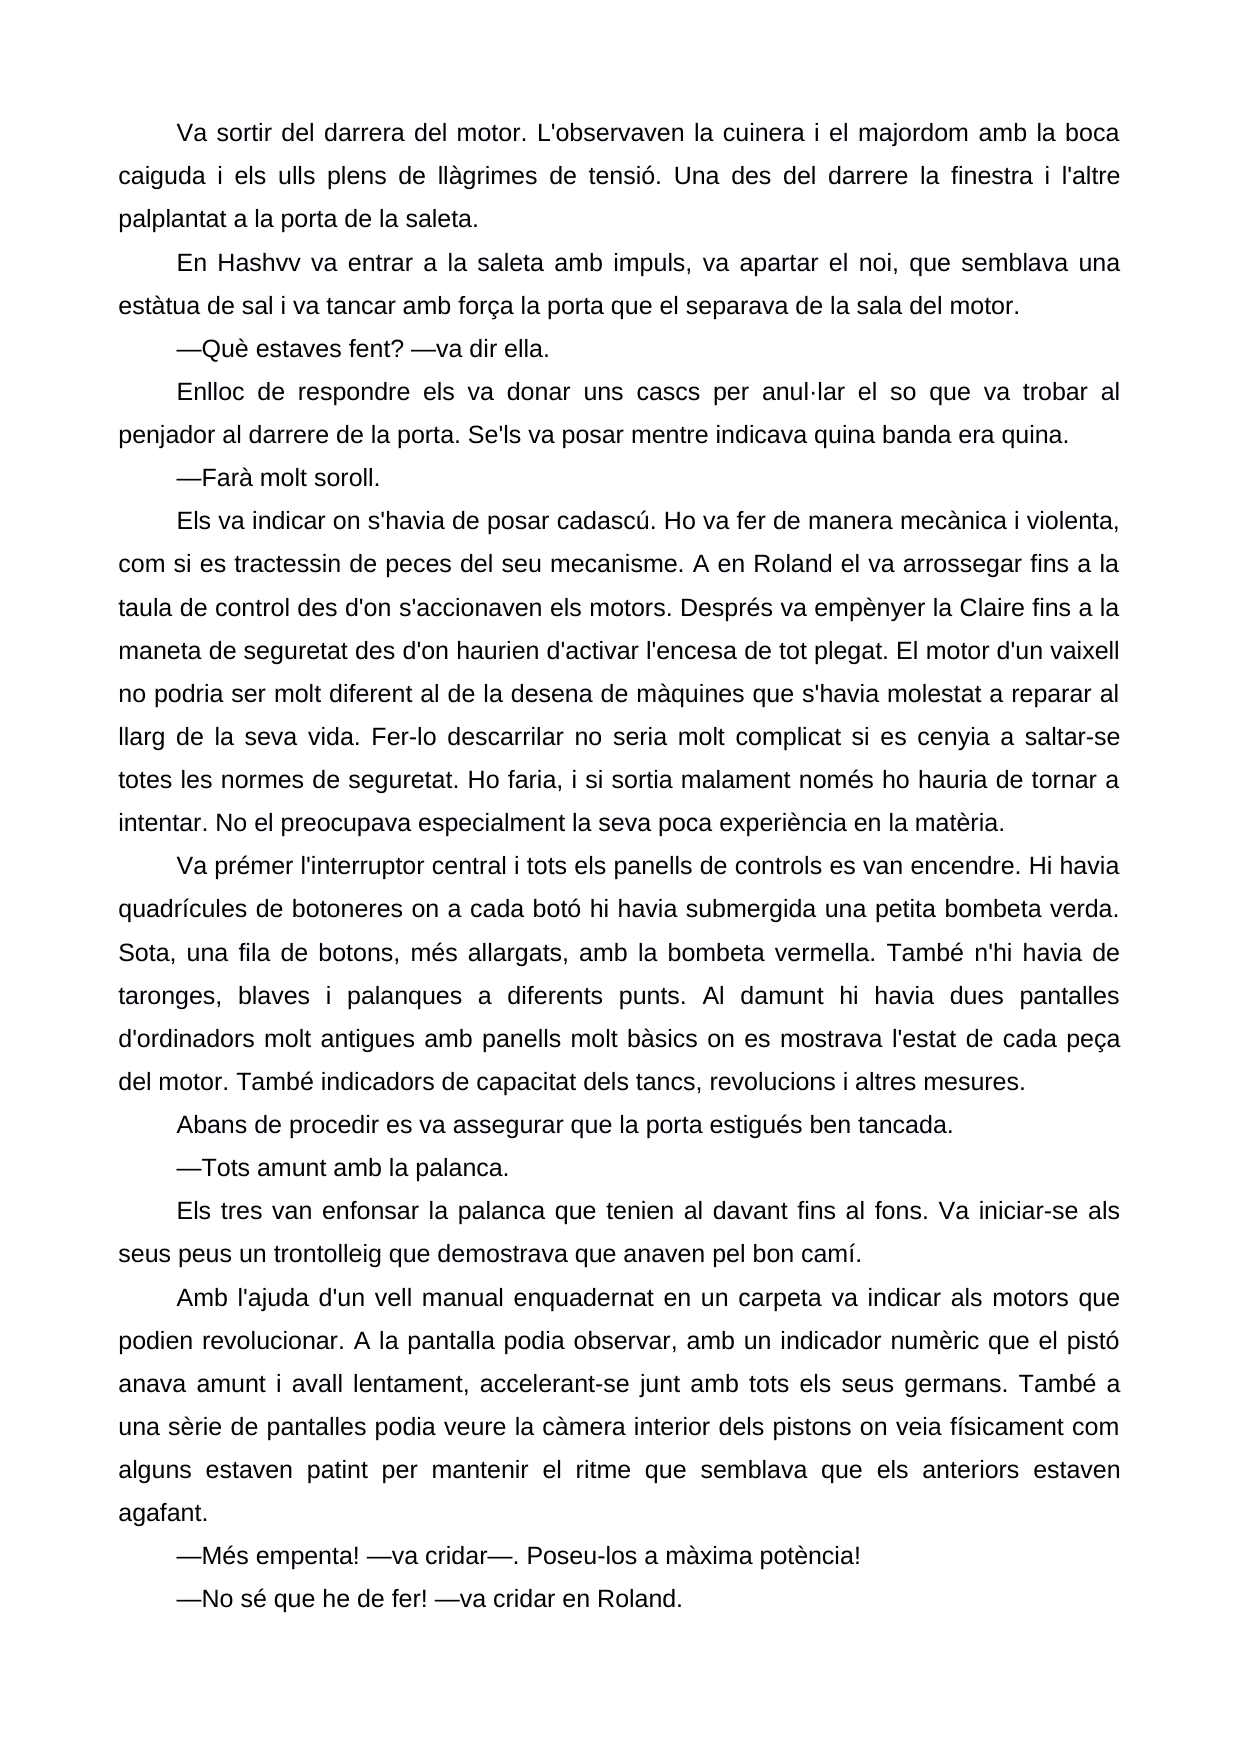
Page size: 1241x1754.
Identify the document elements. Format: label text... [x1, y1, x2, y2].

text —Tots amunt amb la palanca. [118, 1153, 1122, 1182]
text —Què estaves fent? —va dir ella. [118, 334, 1122, 362]
text Enlloc de respondre els va donar uns cascs per anul·lar el so que va trobar al penjador al darrere de la porta. Se'ls va posar mentre indicava quina banda era quina. [118, 377, 1122, 449]
text Els tres van enfonsar la palanca que tenien al davant fins al fons. Va iniciar-se als seus peus un trontolleig que demostrava que anaven pel bon camí. [118, 1196, 1122, 1268]
text —Més empenta! —va cridar—. Poseu-los a màxima potència! [118, 1541, 1122, 1570]
text Va sortir del darrera del motor. L'observaven la cuinera i el majordom amb la boca caiguda i els ulls plens de llàgrimes de tensió. Una des del darrere la finestra i l'altre palplantat a la porta de la saleta. [118, 118, 1122, 233]
text En Hashvv va entrar a la saleta amb impuls, va apartar el noi, que semblava una estàtua de sal i va tancar amb força la porta que el separava de la sala del motor. [118, 247, 1122, 319]
text Els va indicar on s'havia de posar cadascú. Ho va fer de manera mecànica i violenta, com si es tractessin de peces del seu mecanisme. A en Roland el va arrossegar fins a la taula de control des d'on s'accionaven els motors. Després va empènyer la Claire fins a la maneta de seguretat des d'on haurien d'activar l'encesa de tot plegat. El motor d'un vaixell no podria ser molt diferent al de la desena de màquines que s'havia molestat a reparar al llarg de la seva vida. Fer-lo descarrilar no seria molt complicat si es cenyia a saltar-se totes les normes de seguretat. Ho faria, i si sortia malament només ho hauria de tornar a intentar. No el preocupava especialment la seva poca experiència en la matèria. [118, 506, 1122, 837]
text Abans de procedir es va assegurar que la porta estigués ben tancada. [118, 1110, 1122, 1139]
text Amb l'ajuda d'un vell manual enquadernat en un carpeta va indicar als motors que podien revolucionar. A la pantalla podia observar, amb un indicador numèric que el pistó anava amunt i avall lentament, accelerant-se junt amb tots els seus germans. També a una sèrie de pantalles podia veure la càmera interior dels pistons on veia físicament com alguns estaven patint per mantenir el ritme que semblava que els anteriors estaven agafant. [118, 1282, 1122, 1527]
text Va prémer l'interruptor central i tots els panells de controls es van encendre. Hi havia quadrícules de botoneres on a cada botó hi havia submergida una petita bombeta verda. Sota, una fila de botons, més allargats, amb la bombeta vermella. També n'hi havia de taronges, blaves i palanques a diferents punts. Al damunt hi havia dues pantalles d'ordinadors molt antigues amb panells molt bàsics on es mostrava l'estat de cada peça del motor. També indicadors de capacitat dels tancs, revolucions i altres mesures. [118, 851, 1122, 1096]
text —No sé que he de fer! —va cridar en Roland. [118, 1584, 1122, 1613]
text —Farà molt soroll. [118, 463, 1122, 492]
